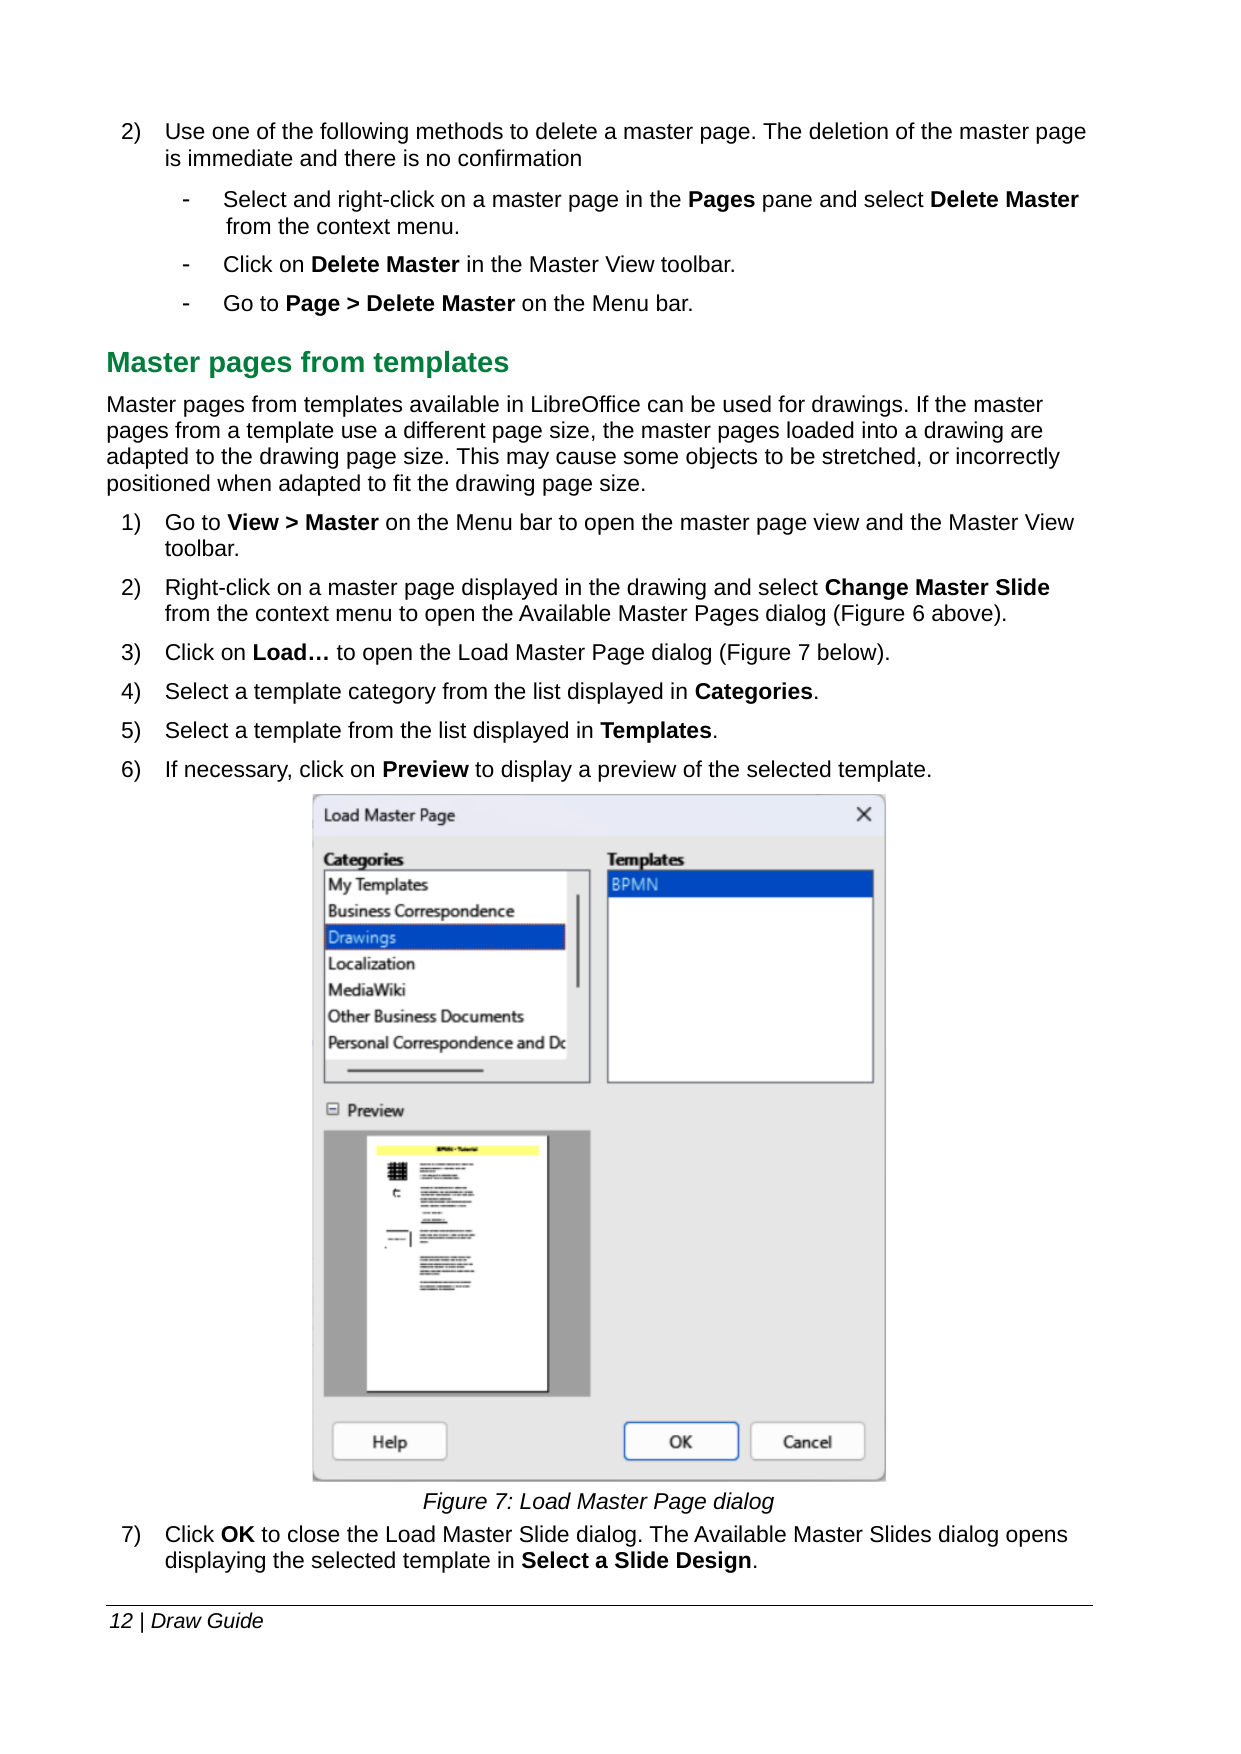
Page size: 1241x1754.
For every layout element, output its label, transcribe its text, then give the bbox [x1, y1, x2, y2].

list Select a template from the list displayed in Templates. [121, 717, 1093, 743]
list Select and right-click on a master page in the Pages pane and select Delete Master from the context menu. [179, 183, 1093, 239]
list Right-click on a master page displayed in the drawing and select Change Master Slide from the context menu to open the Available Master Pages dialog (Figure 6 above). [121, 574, 1093, 626]
list Select a template category from the list displayed in Categories. [121, 678, 1093, 704]
list Go to View > Master on the Menu bar to open the master page view and the Master View toolbar. [121, 508, 1093, 561]
list Click on Delete Master in the Master View toolbar. [179, 248, 1093, 278]
list Go to Page > Delete Master on the Menu bar. [179, 287, 1093, 319]
list Click on Load… to open the Load Master Page dialog (Figure 7 below). [121, 639, 1093, 665]
list Click OK to close the Load Master Slide dialog. The Available Master Slides dialog opens displaying the selected template in Select a Slide Design. [121, 1521, 1093, 1573]
subtitle Master pages from templates [106, 344, 1093, 378]
picture [312, 794, 887, 1482]
text Figure 7: Load Master Page dialog [313, 1488, 886, 1514]
list If necessary, click on Preview to display a preview of the selected template. [121, 756, 1093, 782]
text Master pages from templates available in LibreOffice can be used for drawings. If the master pages from a template use a different page size, the master pages loaded into a drawing are adapted to the drawing page size. This may cause some objects to be stretched, or incorrectly positioned when adapted to fit the drawing page size. [106, 391, 1093, 496]
list Use one of the following methods to delete a master page. The deletion of the master page is immediate and there is no confirmation [121, 118, 1093, 171]
